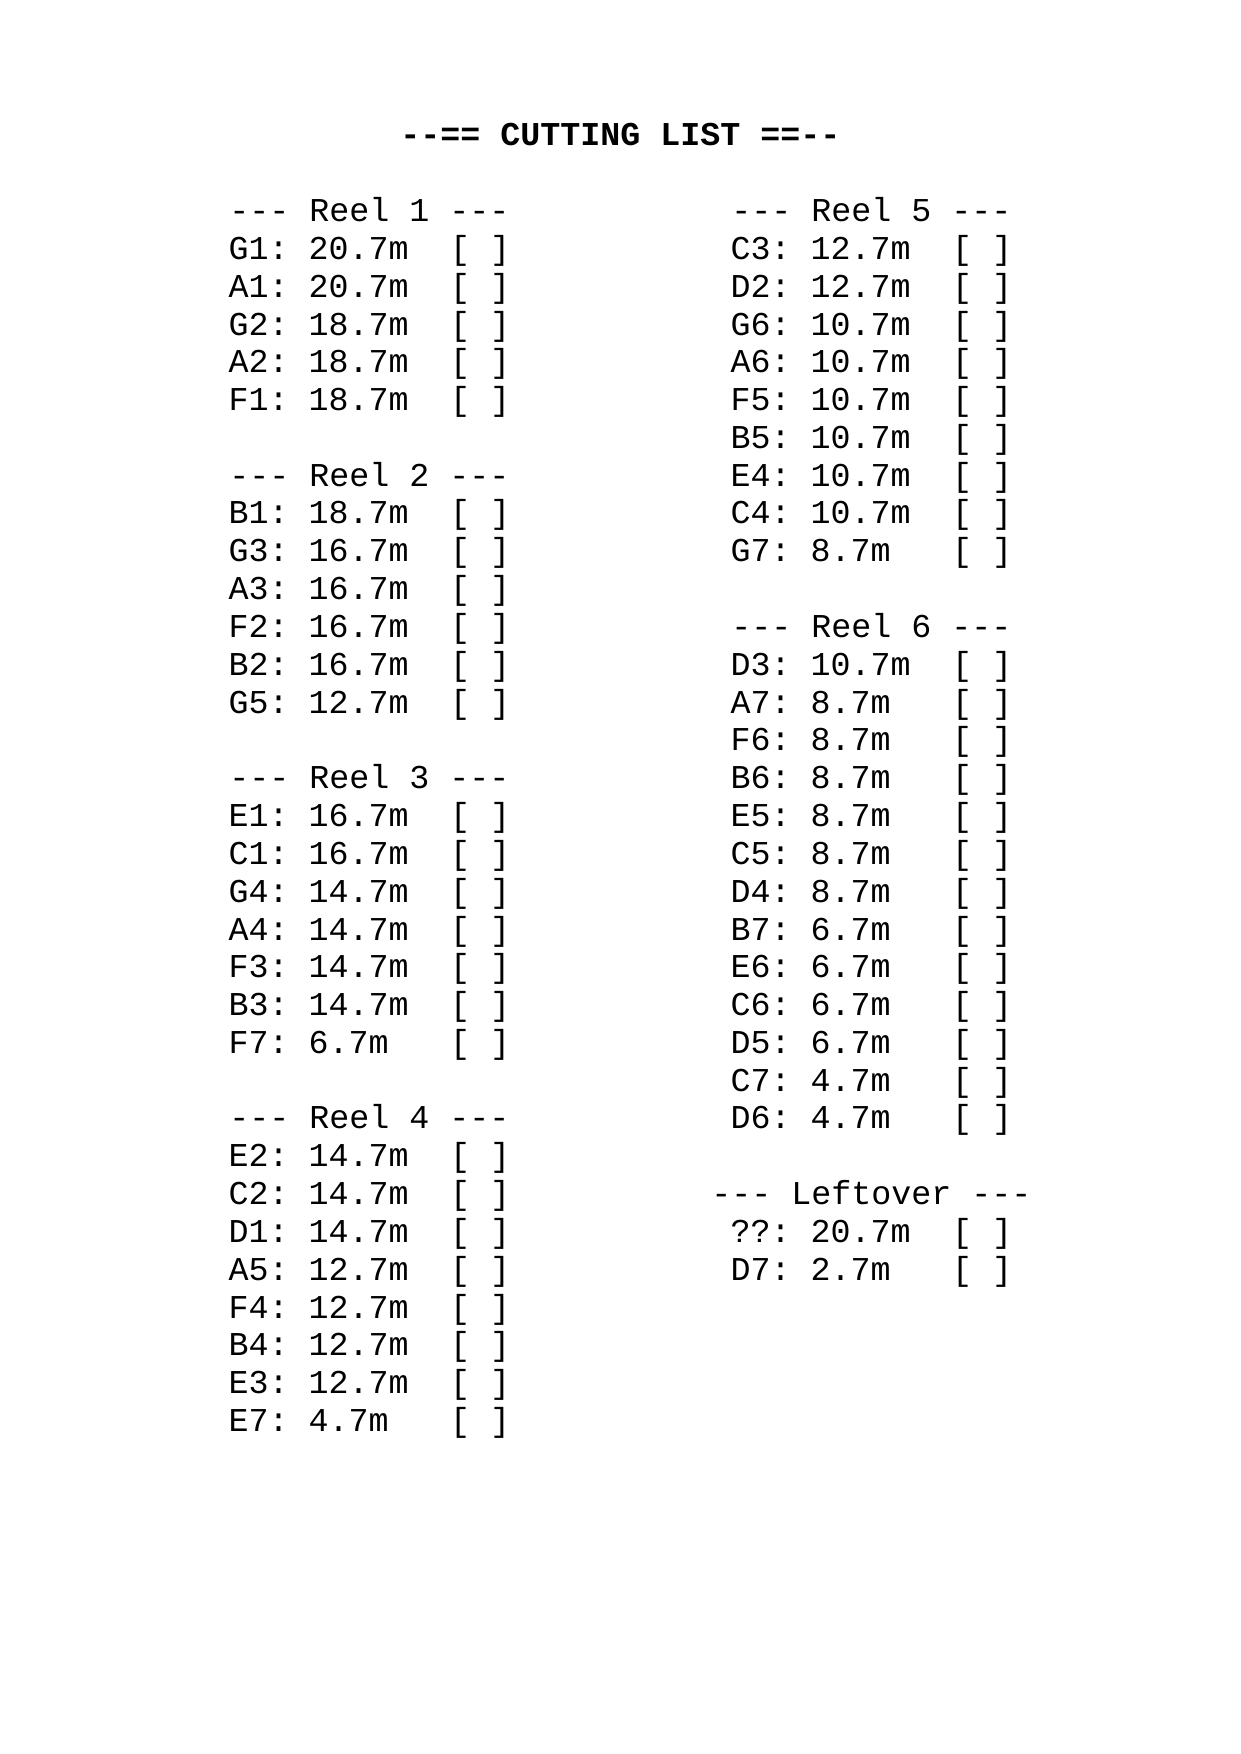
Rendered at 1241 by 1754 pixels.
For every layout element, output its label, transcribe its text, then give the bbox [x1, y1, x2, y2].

text G2: 18.7m [ ] [118, 307, 620, 345]
text --== CUTTING LIST ==-- [118, 118, 1122, 156]
text F6: 8.7m [ ] [620, 723, 1122, 761]
text C3: 12.7m [ ] [620, 232, 1122, 269]
text D7: 2.7m [ ] [620, 1252, 1122, 1290]
text A6: 10.7m [ ] [620, 345, 1122, 383]
text E6: 6.7m [ ] [620, 950, 1122, 988]
text C6: 6.7m [ ] [620, 988, 1122, 1026]
text A4: 14.7m [ ] [118, 912, 620, 950]
text G7: 8.7m [ ] [620, 534, 1122, 572]
text E5: 8.7m [ ] [620, 799, 1122, 837]
text B2: 16.7m [ ] [118, 647, 620, 685]
text B4: 12.7m [ ] [118, 1328, 620, 1366]
text C5: 8.7m [ ] [620, 837, 1122, 874]
text G6: 10.7m [ ] [620, 307, 1122, 345]
text E1: 16.7m [ ] [118, 799, 620, 837]
text F4: 12.7m [ ] [118, 1290, 620, 1328]
text G3: 16.7m [ ] [118, 534, 620, 572]
text --- Reel 2 --- [118, 458, 620, 496]
text D4: 8.7m [ ] [620, 874, 1122, 912]
text G5: 12.7m [ ] [118, 685, 620, 723]
text C1: 16.7m [ ] [118, 837, 620, 874]
text E2: 14.7m [ ] [118, 1139, 620, 1177]
text D2: 12.7m [ ] [620, 269, 1122, 307]
text C2: 14.7m [ ] [118, 1177, 620, 1215]
text A5: 12.7m [ ] [118, 1252, 620, 1290]
text ??: 20.7m [ ] [620, 1215, 1122, 1252]
text D5: 6.7m [ ] [620, 1026, 1122, 1063]
text E3: 12.7m [ ] [118, 1366, 620, 1404]
text --- Reel 1 --- [118, 194, 620, 232]
text G4: 14.7m [ ] [118, 874, 620, 912]
text --- Leftover --- [620, 1177, 1122, 1215]
text C4: 10.7m [ ] [620, 496, 1122, 534]
text C7: 4.7m [ ] [620, 1063, 1122, 1101]
text F7: 6.7m [ ] [118, 1026, 620, 1063]
text --- Reel 5 --- [620, 194, 1122, 232]
text F3: 14.7m [ ] [118, 950, 620, 988]
text F2: 16.7m [ ] [118, 610, 620, 647]
text A2: 18.7m [ ] [118, 345, 620, 383]
text --- Reel 3 --- [118, 761, 620, 799]
text B1: 18.7m [ ] [118, 496, 620, 534]
text B7: 6.7m [ ] [620, 912, 1122, 950]
text G1: 20.7m [ ] [118, 232, 620, 269]
text B6: 8.7m [ ] [620, 761, 1122, 799]
text D1: 14.7m [ ] [118, 1215, 620, 1252]
text D6: 4.7m [ ] [620, 1101, 1122, 1139]
text A3: 16.7m [ ] [118, 572, 620, 610]
text F5: 10.7m [ ] [620, 383, 1122, 421]
text E4: 10.7m [ ] [620, 458, 1122, 496]
text --- Reel 6 --- [620, 610, 1122, 647]
text --- Reel 4 --- [118, 1101, 620, 1139]
text E7: 4.7m [ ] [118, 1404, 620, 1442]
text D3: 10.7m [ ] [620, 647, 1122, 685]
text F1: 18.7m [ ] [118, 383, 620, 421]
text A7: 8.7m [ ] [620, 685, 1122, 723]
text B3: 14.7m [ ] [118, 988, 620, 1026]
text A1: 20.7m [ ] [118, 269, 620, 307]
text B5: 10.7m [ ] [620, 421, 1122, 458]
